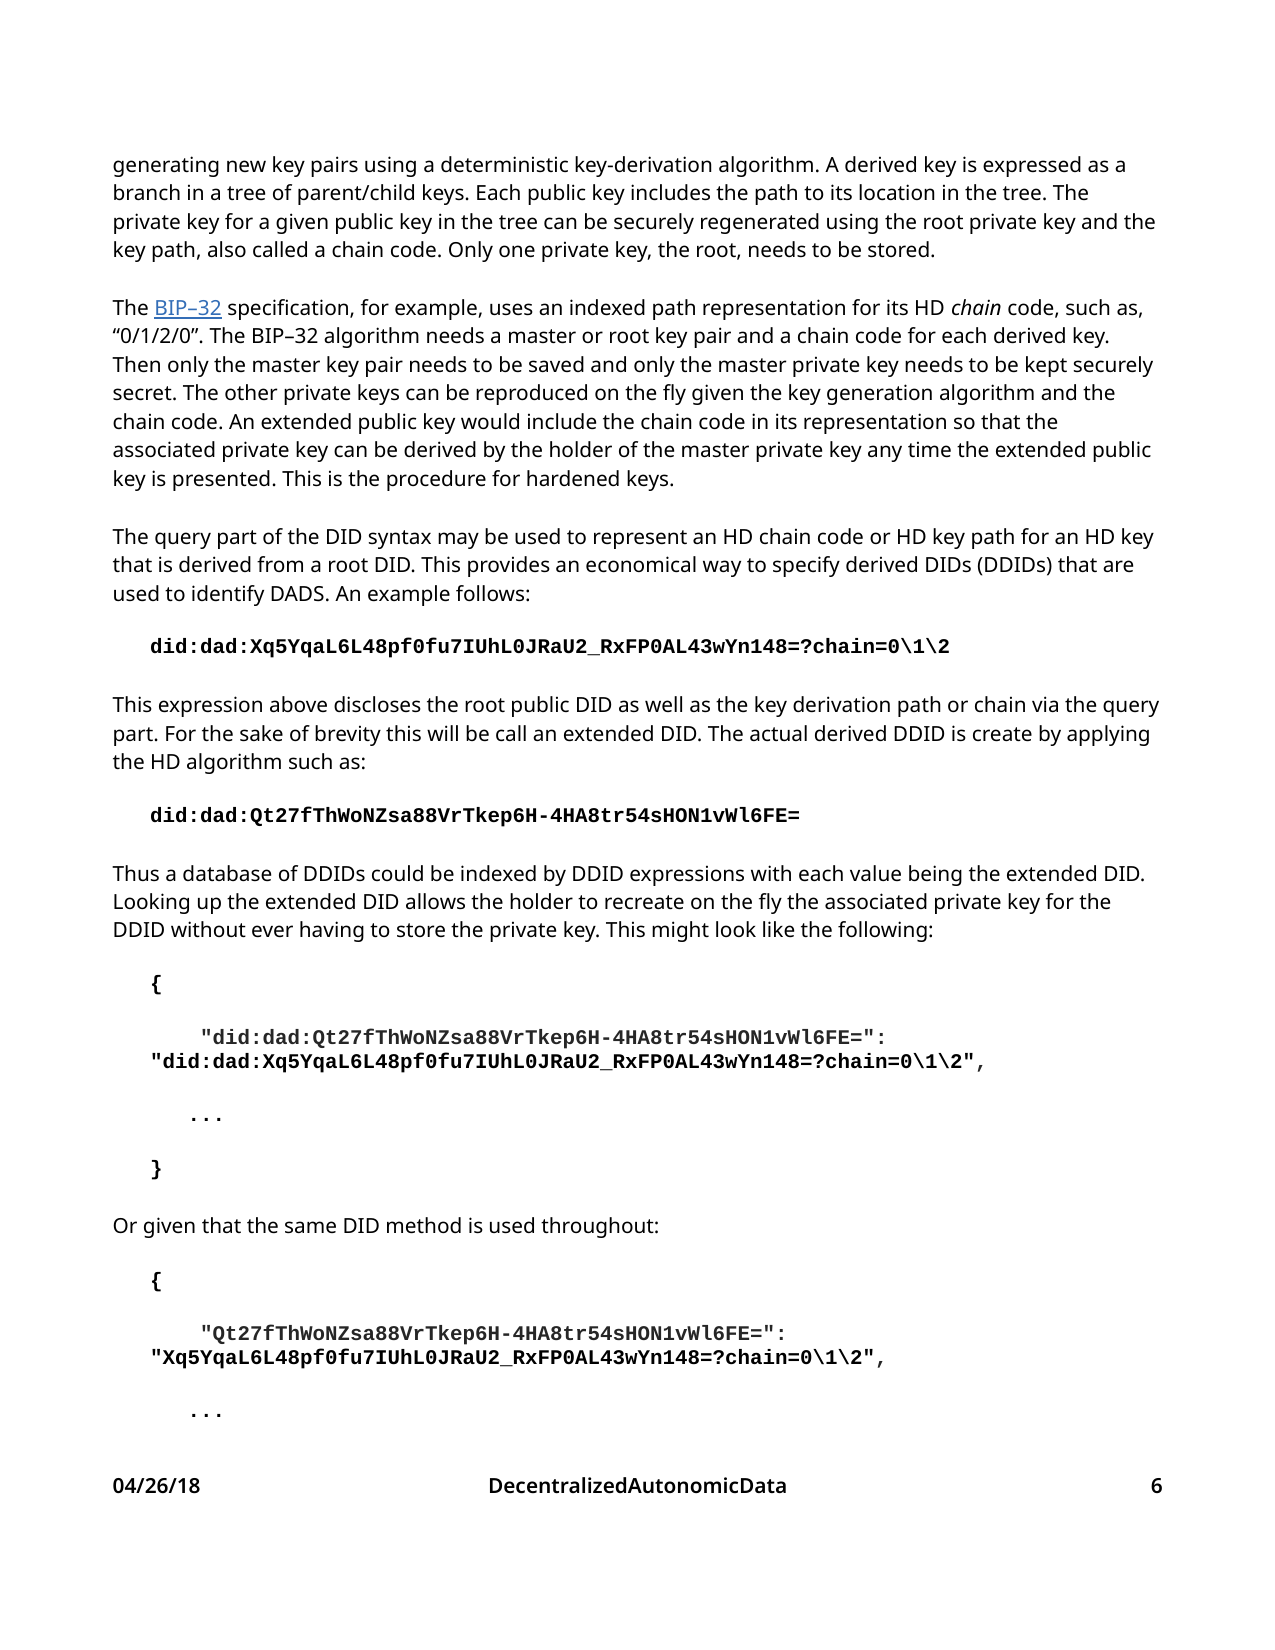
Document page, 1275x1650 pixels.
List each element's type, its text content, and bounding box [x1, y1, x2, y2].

text did:dad:Xq5YqaL6L48pf0fu7IUhL0JRaU2_RxFP0AL43wYn148=?chain=0\1\2 [150, 637, 1162, 660]
text Thus a database of DDIDs could be indexed by DDID expressions with each value being the extended DID. Looking up the extended DID allows the holder to recreate on the fly the associated private key for the DDID without ever having to store the private key. This might look like the following: [112, 859, 1162, 944]
text ... [150, 1104, 1162, 1128]
text "Qt27fThWoNZsa88VrTkep6H-4HA8tr54sHON1vWl6FE=": "Xq5YqaL6L48pf0fu7IUhL0JRaU2_RxFP0AL43wYn148=?chain=0\1\2", [150, 1323, 1162, 1371]
text } [150, 1158, 1162, 1182]
text did:dad:Qt27fThWoNZsa88VrTkep6H-4HA8tr54sHON1vWl6FE= [150, 805, 1162, 829]
text { [150, 973, 1162, 997]
text Or given that the same DID method is used throughout: [112, 1212, 1162, 1240]
text generating new key pairs using a deterministic key-derivation algorithm. A derived key is expressed as a branch in a tree of parent/child keys. Each public key includes the path to its location in the tree. The private key for a given public key in the tree can be securely regenerated using the root private key and the key path, also called a chain code. Only one private key, the root, needs to be stored. [112, 150, 1162, 264]
text The query part of the DID syntax may be used to represent an HD chain code or HD key path for an HD key that is derived from a root DID. This provides an economical way to specify derived DIDs (DDIDs) that are used to identify DADS. An example follows: [112, 522, 1162, 607]
text { [150, 1269, 1162, 1293]
text The BIP–32 specification, for example, uses an indexed path representation for its HD chain code, such as, “0/1/2/0”. The BIP–32 algorithm needs a master or root key pair and a chain code for each derived key. Then only the master key pair needs to be saved and only the master private key needs to be kept securely secret. The other private keys can be reproduced on the fly given the key generation algorithm and the chain code. An extended public key would include the chain code in its representation so that the associated private key can be derived by the holder of the master private key any time the extended public key is presented. This is the procedure for hardened keys. [112, 293, 1162, 492]
text This expression above discloses the root public DID as well as the key derivation path or chain via the query part. For the sake of brevity this will be call an extended DID. The actual derived DDID is create by applying the HD algorithm such as: [112, 690, 1162, 776]
text "did:dad:Qt27fThWoNZsa88VrTkep6H-4HA8tr54sHON1vWl6FE=": "did:dad:Xq5YqaL6L48pf0fu7IUhL0JRaU2_RxFP0AL43wYn148=?chain=0\1\2", [150, 1027, 1162, 1074]
text ... [150, 1401, 1162, 1424]
